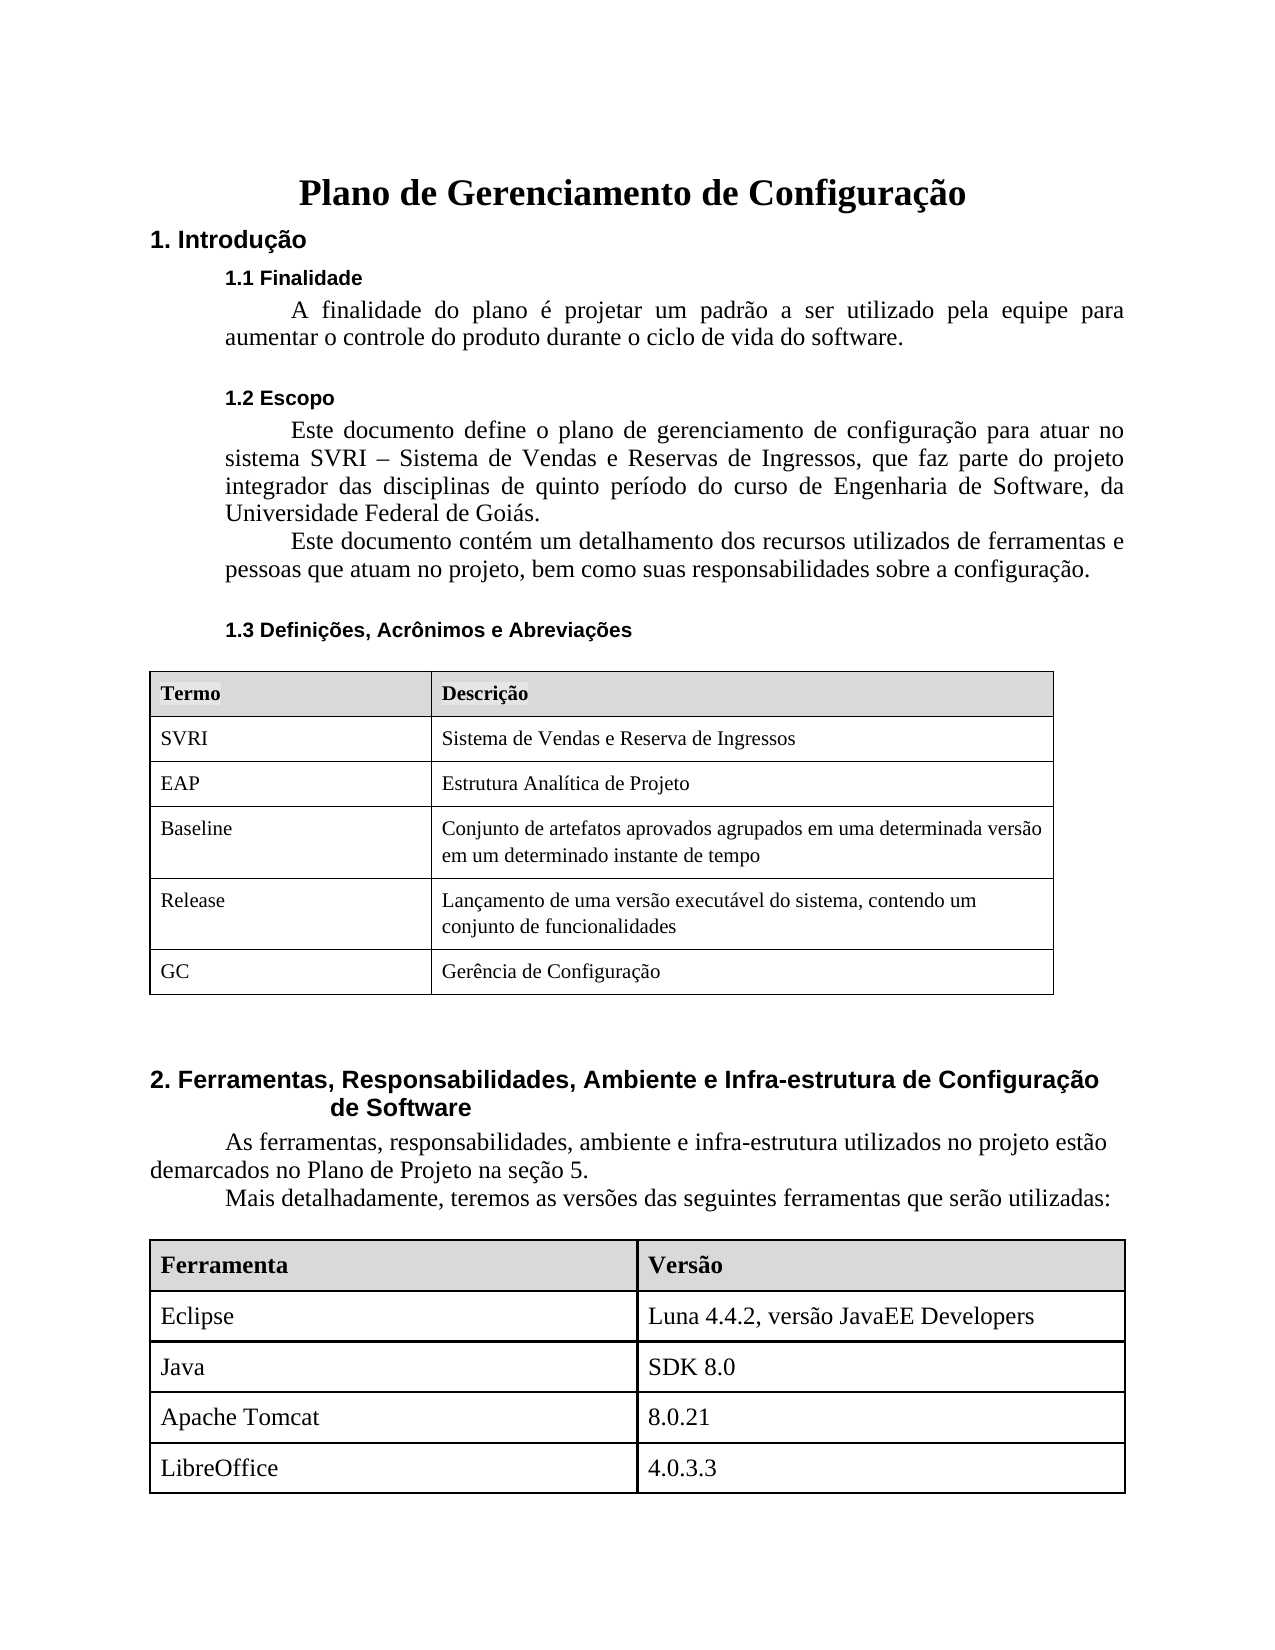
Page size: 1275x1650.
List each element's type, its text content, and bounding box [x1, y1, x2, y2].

table_cell LibreOffice [151, 1444, 636, 1492]
table_cell 8.0.21 [639, 1393, 1124, 1442]
subtitle 1.3 Definições, Acrônimos e Abreviações [225, 618, 1125, 641]
table_cell Release [151, 879, 431, 949]
table_cell Java [151, 1343, 636, 1391]
text Mais detalhadamente, teremos as versões das seguintes ferramentas que serão utilizadas: [150, 1184, 1125, 1211]
table_header Versão [639, 1241, 1124, 1290]
subtitle 1.1 Finalidade [159, 266, 1125, 289]
subtitle 1.2 Escopo [159, 387, 1125, 410]
text A finalidade do plano é projetar um padrão a ser utilizado pela equipe para aumentar o controle do produto durante o ciclo de vida do software. [225, 296, 1125, 351]
table_cell SVRI [151, 717, 431, 761]
table_cell Conjunto de artefatos aprovados agrupados em uma determinada versão em um determinado instante de tempo [432, 807, 1053, 877]
text Este documento contém um detalhamento dos recursos utilizados de ferramentas e pessoas que atuam no projeto, bem como suas responsabilidades sobre a configuração. [225, 527, 1125, 583]
table_cell Estrutura Analítica de Projeto [432, 762, 1053, 806]
table_cell Gerência de Configuração [432, 950, 1053, 994]
table_cell 4.0.3.3 [639, 1444, 1124, 1492]
table_cell GC [151, 950, 431, 994]
table_cell Eclipse [151, 1292, 636, 1340]
subtitle 1. Introdução [150, 226, 1125, 254]
table_cell Baseline [151, 807, 431, 877]
table_cell Lançamento de uma versão executável do sistema, contendo um conjunto de funcionalidades [432, 879, 1053, 949]
subtitle 2. Ferramentas, Responsabilidades, Ambiente e Infra-estrutura de Configuração de Software [150, 1066, 1125, 1122]
text Plano de Gerenciamento de Configuração [150, 172, 1125, 213]
table_header Descrição [432, 672, 1053, 716]
text As ferramentas, responsabilidades, ambiente e infra-estrutura utilizados no projeto estão demarcados no Plano de Projeto na seção 5. [150, 1128, 1125, 1184]
table_cell Sistema de Vendas e Reserva de Ingressos [432, 717, 1053, 761]
text Este documento define o plano de gerenciamento de configuração para atuar no sistema SVRI – Sistema de Vendas e Reservas de Ingressos, que faz parte do projeto integrador das disciplinas de quinto período do curso de Engenharia de Software, da Universidade Federal de Goiás. [225, 416, 1125, 527]
table_header Ferramenta [151, 1241, 636, 1290]
table_cell EAP [151, 762, 431, 806]
table_cell Luna 4.4.2, versão JavaEE Developers [639, 1292, 1124, 1340]
table_cell Apache Tomcat [151, 1393, 636, 1442]
table_cell SDK 8.0 [639, 1343, 1124, 1391]
table_header Termo [151, 672, 431, 716]
